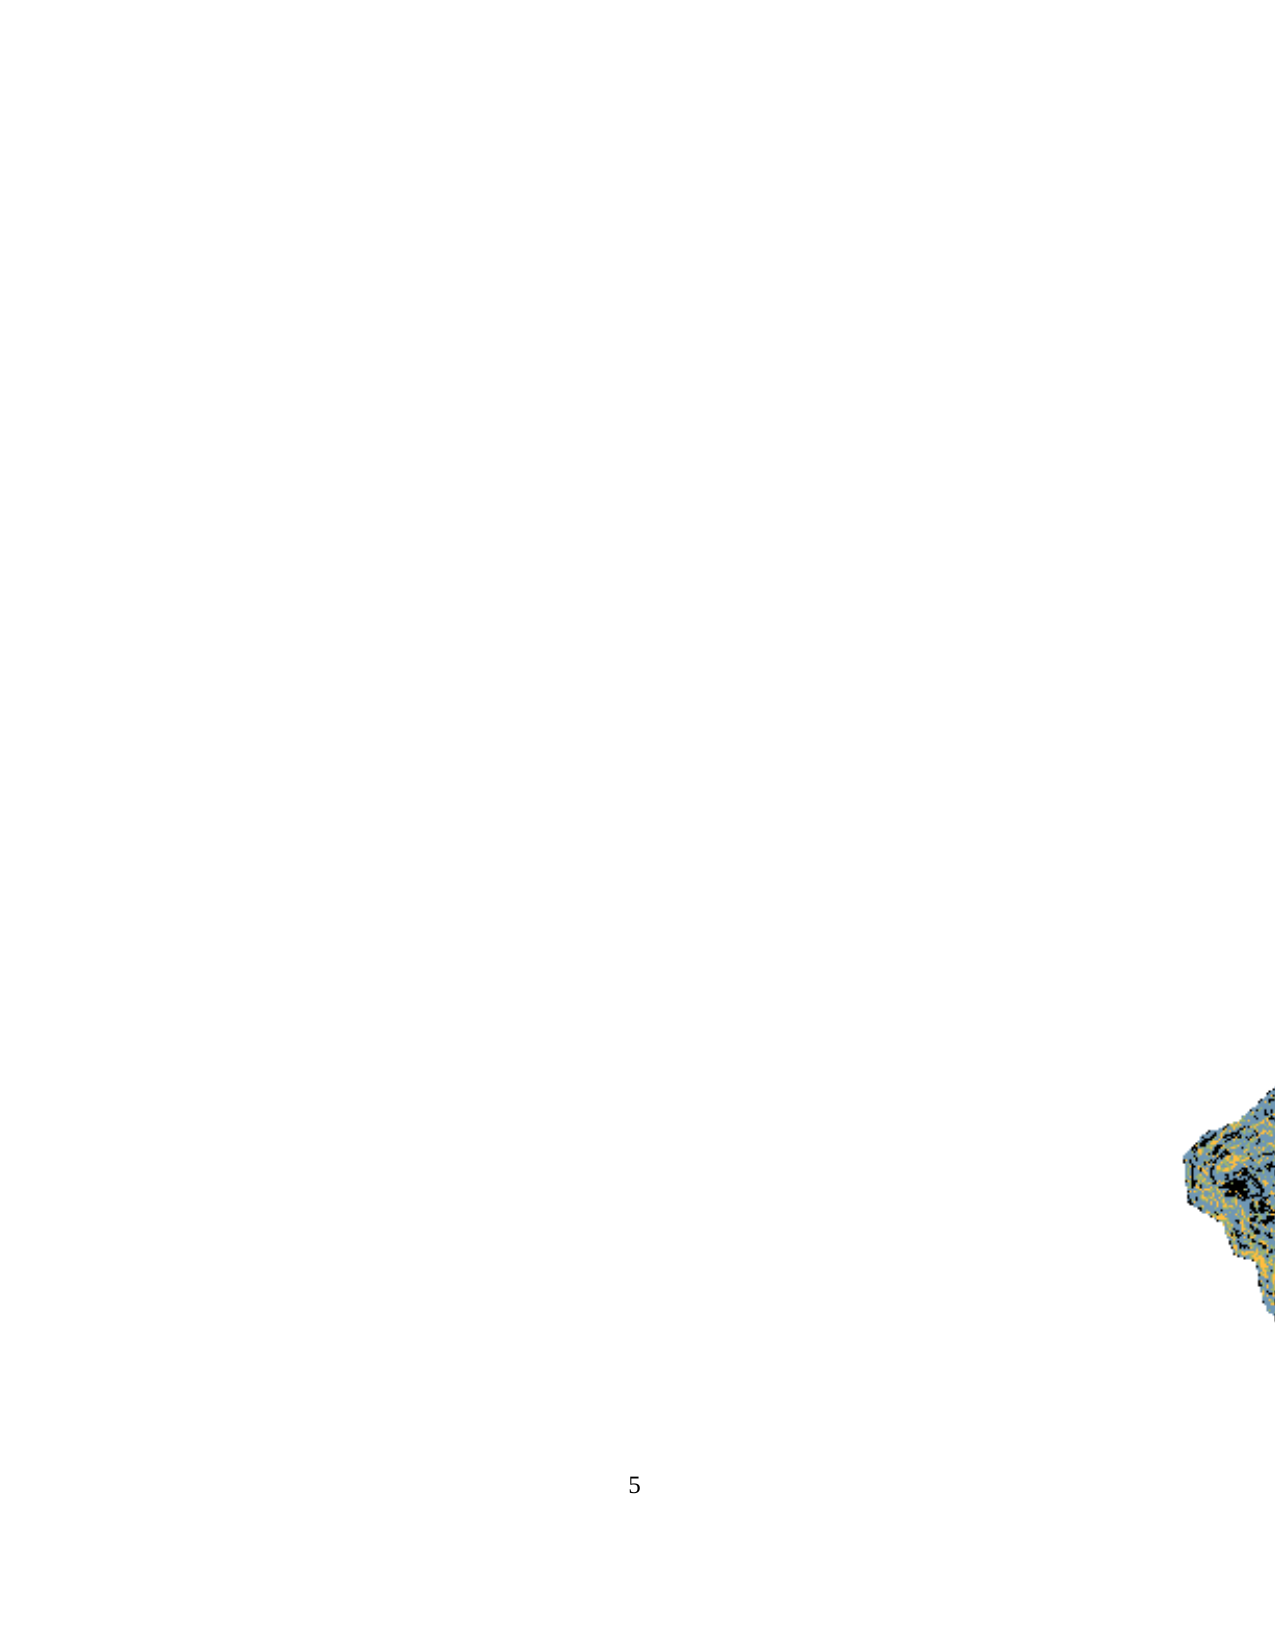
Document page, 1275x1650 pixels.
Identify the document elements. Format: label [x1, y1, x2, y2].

picture [150, 150, 1275, 1441]
